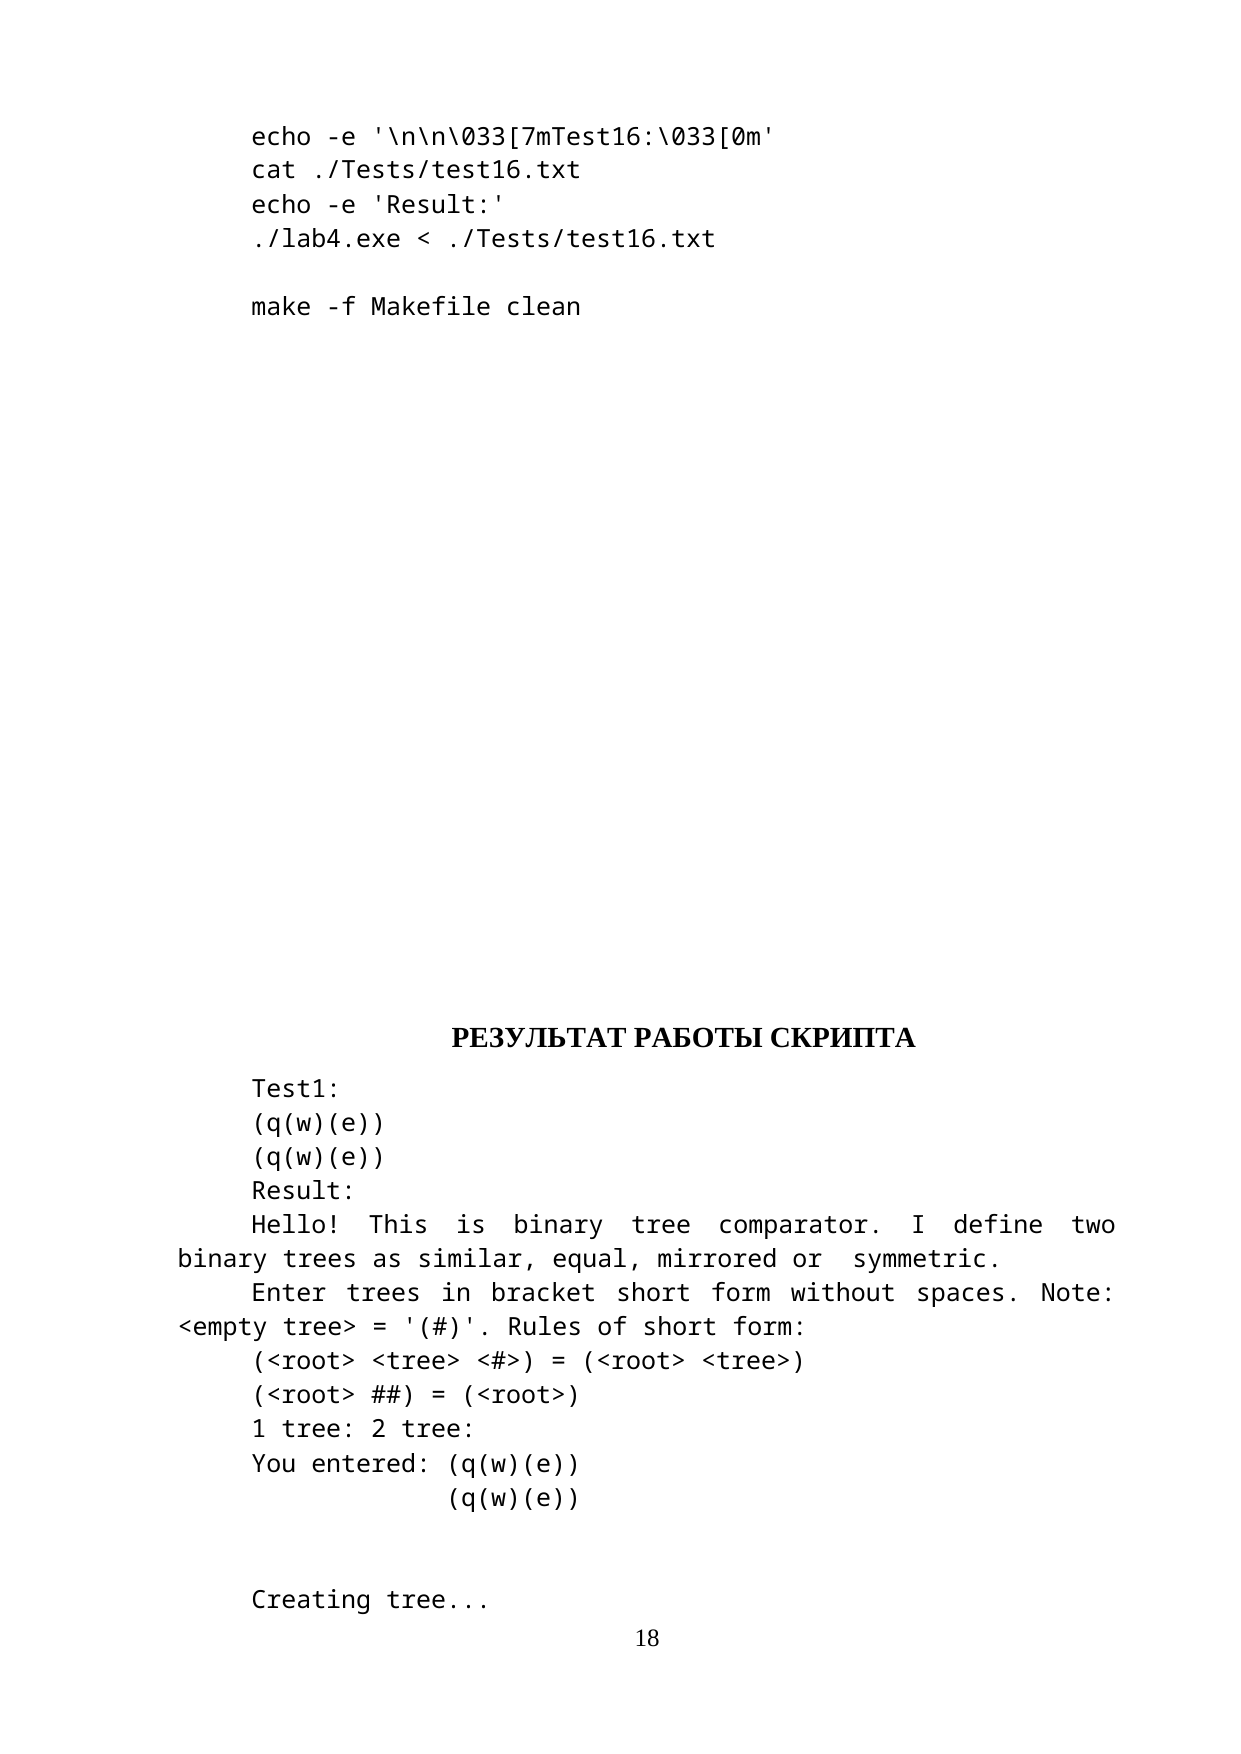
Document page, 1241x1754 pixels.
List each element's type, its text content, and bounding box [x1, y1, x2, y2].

text (q(w)(e)) [177, 1139, 1116, 1173]
text You entered: (q(w)(e)) [177, 1445, 1116, 1479]
text (q(w)(e)) [177, 1479, 1116, 1513]
text make -f Makefile clean [177, 288, 1116, 322]
text Hello! This is binary tree comparator. I define two binary trees as similar, equal, mirrored or symmetric. [177, 1207, 1116, 1275]
text (<root> ##) = (<root>) [177, 1377, 1116, 1411]
text ./lab4.exe < ./Tests/test16.txt [177, 220, 1116, 254]
text echo -e '\n\n\033[7mTest16:\033[0m' [177, 118, 1116, 152]
text РЕЗУЛЬТАТ РАБОТЫ СКРИПТА [177, 1020, 1116, 1054]
text echo -e 'Result:' [177, 186, 1116, 220]
text 1 tree: 2 tree: [177, 1411, 1116, 1445]
text Enter trees in bracket short form without spaces. Note: <empty tree> = '(#)'. Rules of short form: [177, 1275, 1116, 1343]
text (q(w)(e)) [177, 1104, 1116, 1139]
text Test1: [177, 1071, 1116, 1104]
text (<root> <tree> <#>) = (<root> <tree>) [177, 1343, 1116, 1377]
text cat ./Tests/test16.txt [177, 152, 1116, 186]
text Creating tree... [177, 1581, 1116, 1616]
text Result: [177, 1173, 1116, 1207]
